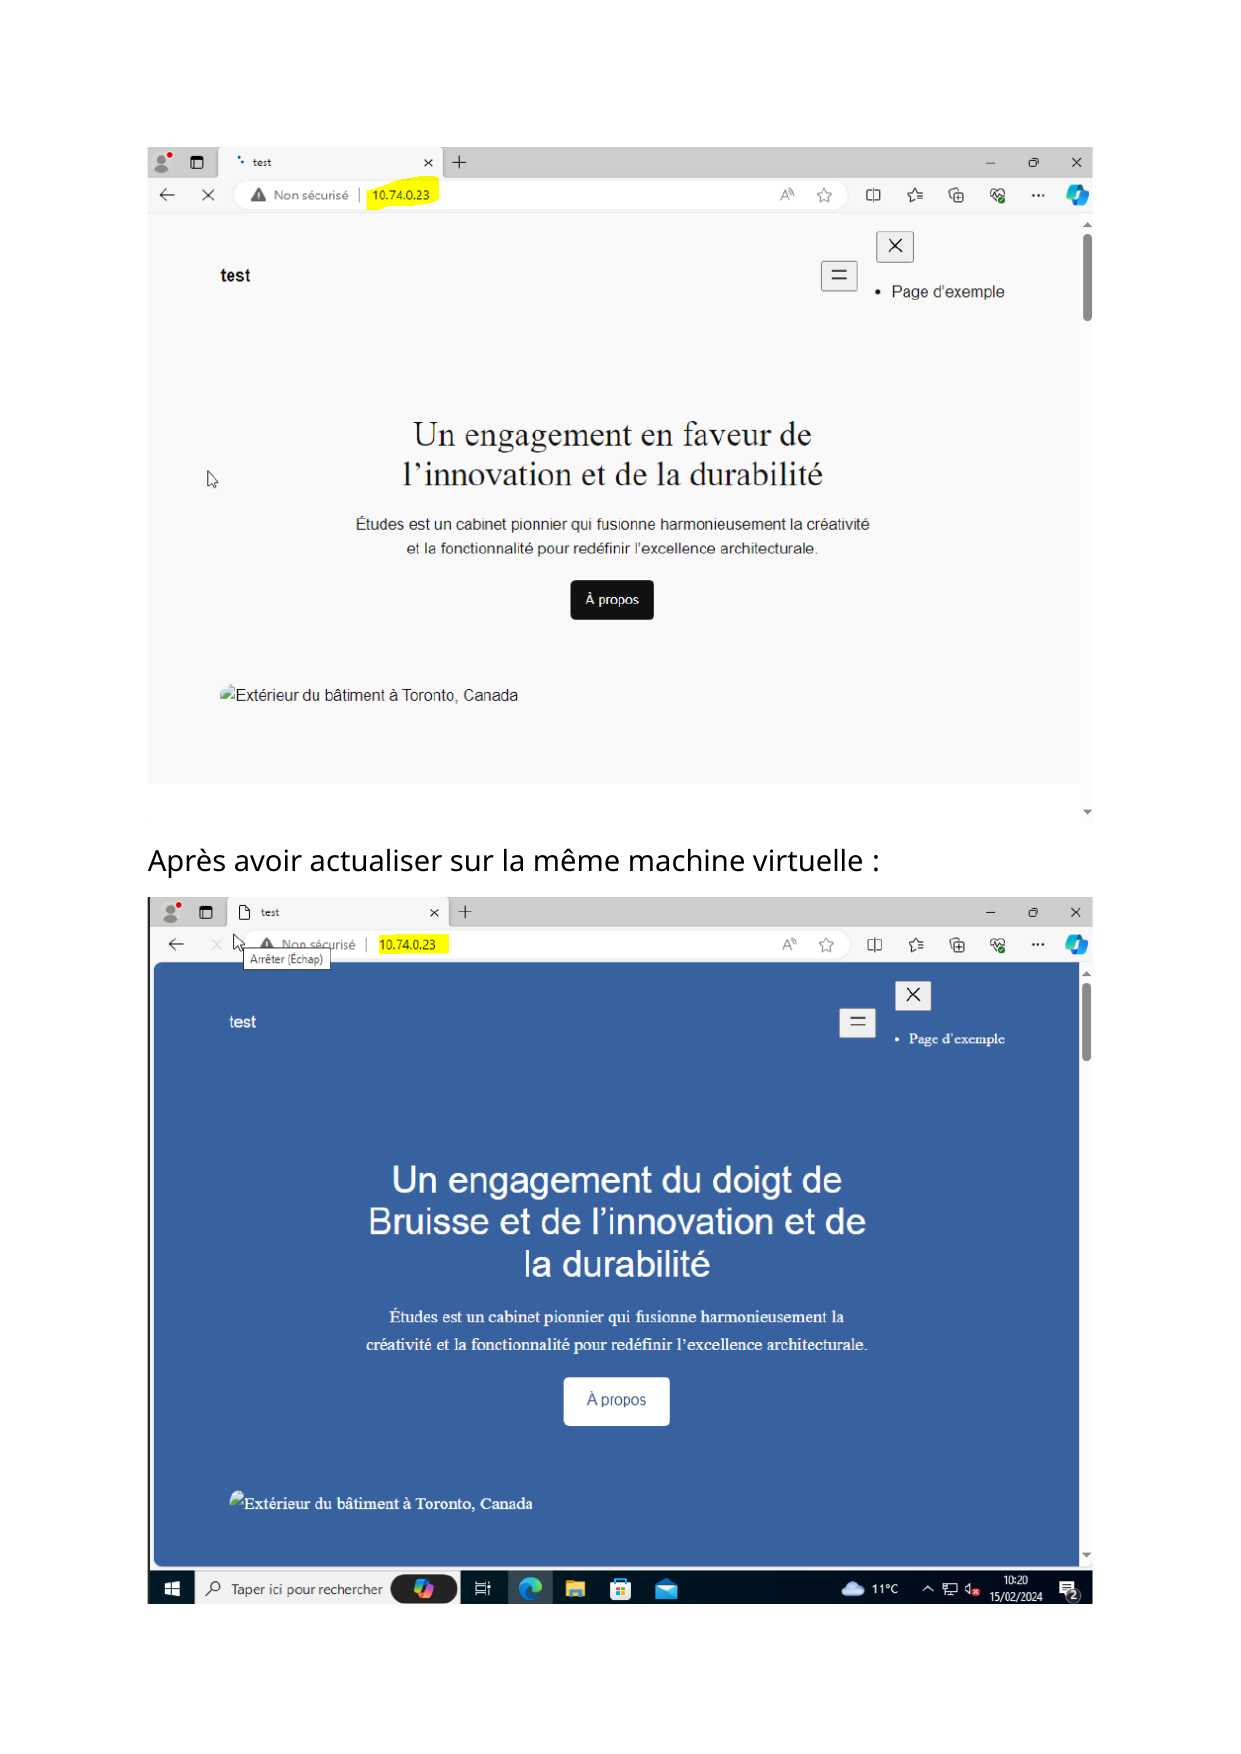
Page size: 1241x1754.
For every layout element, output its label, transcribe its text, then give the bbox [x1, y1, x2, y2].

text Après avoir actualiser sur la même machine virtuelle : [148, 840, 1093, 880]
